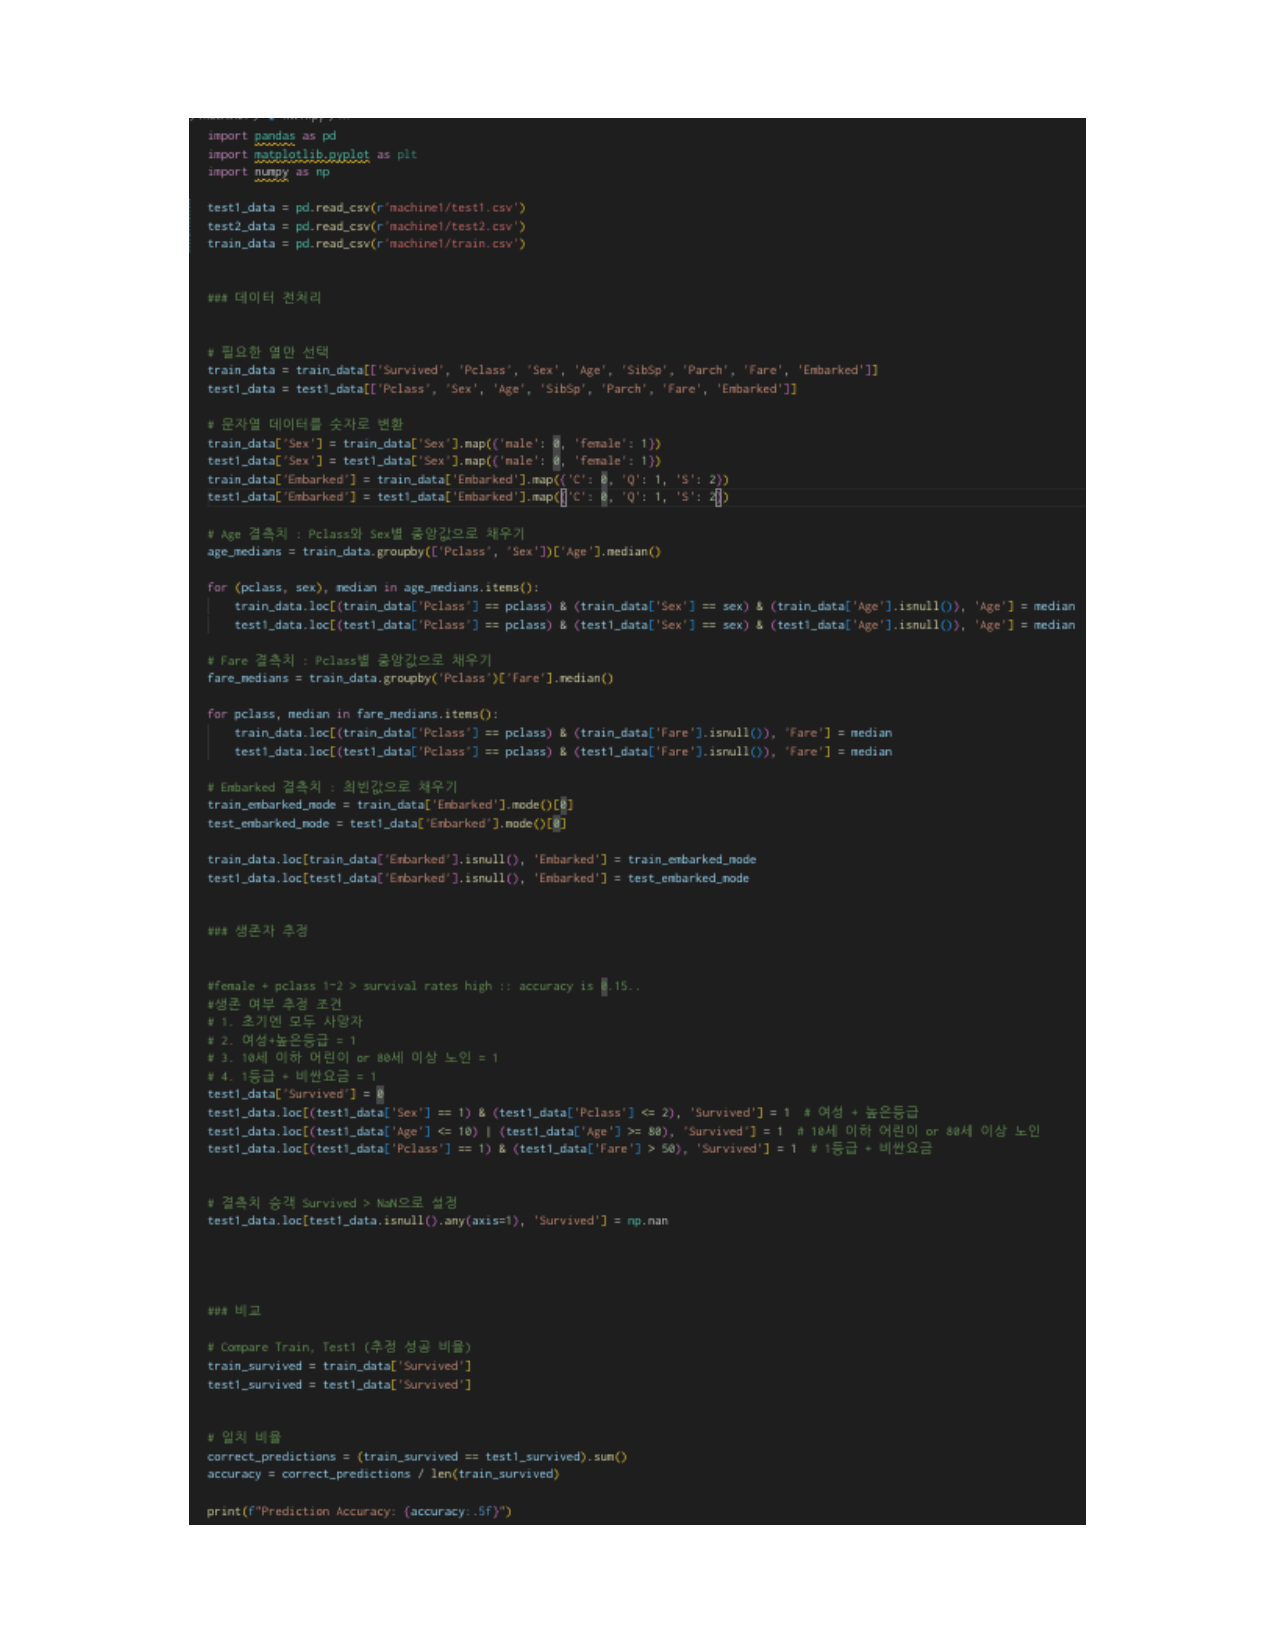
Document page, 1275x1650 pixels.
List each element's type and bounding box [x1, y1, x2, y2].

picture [189, 118, 1086, 1525]
